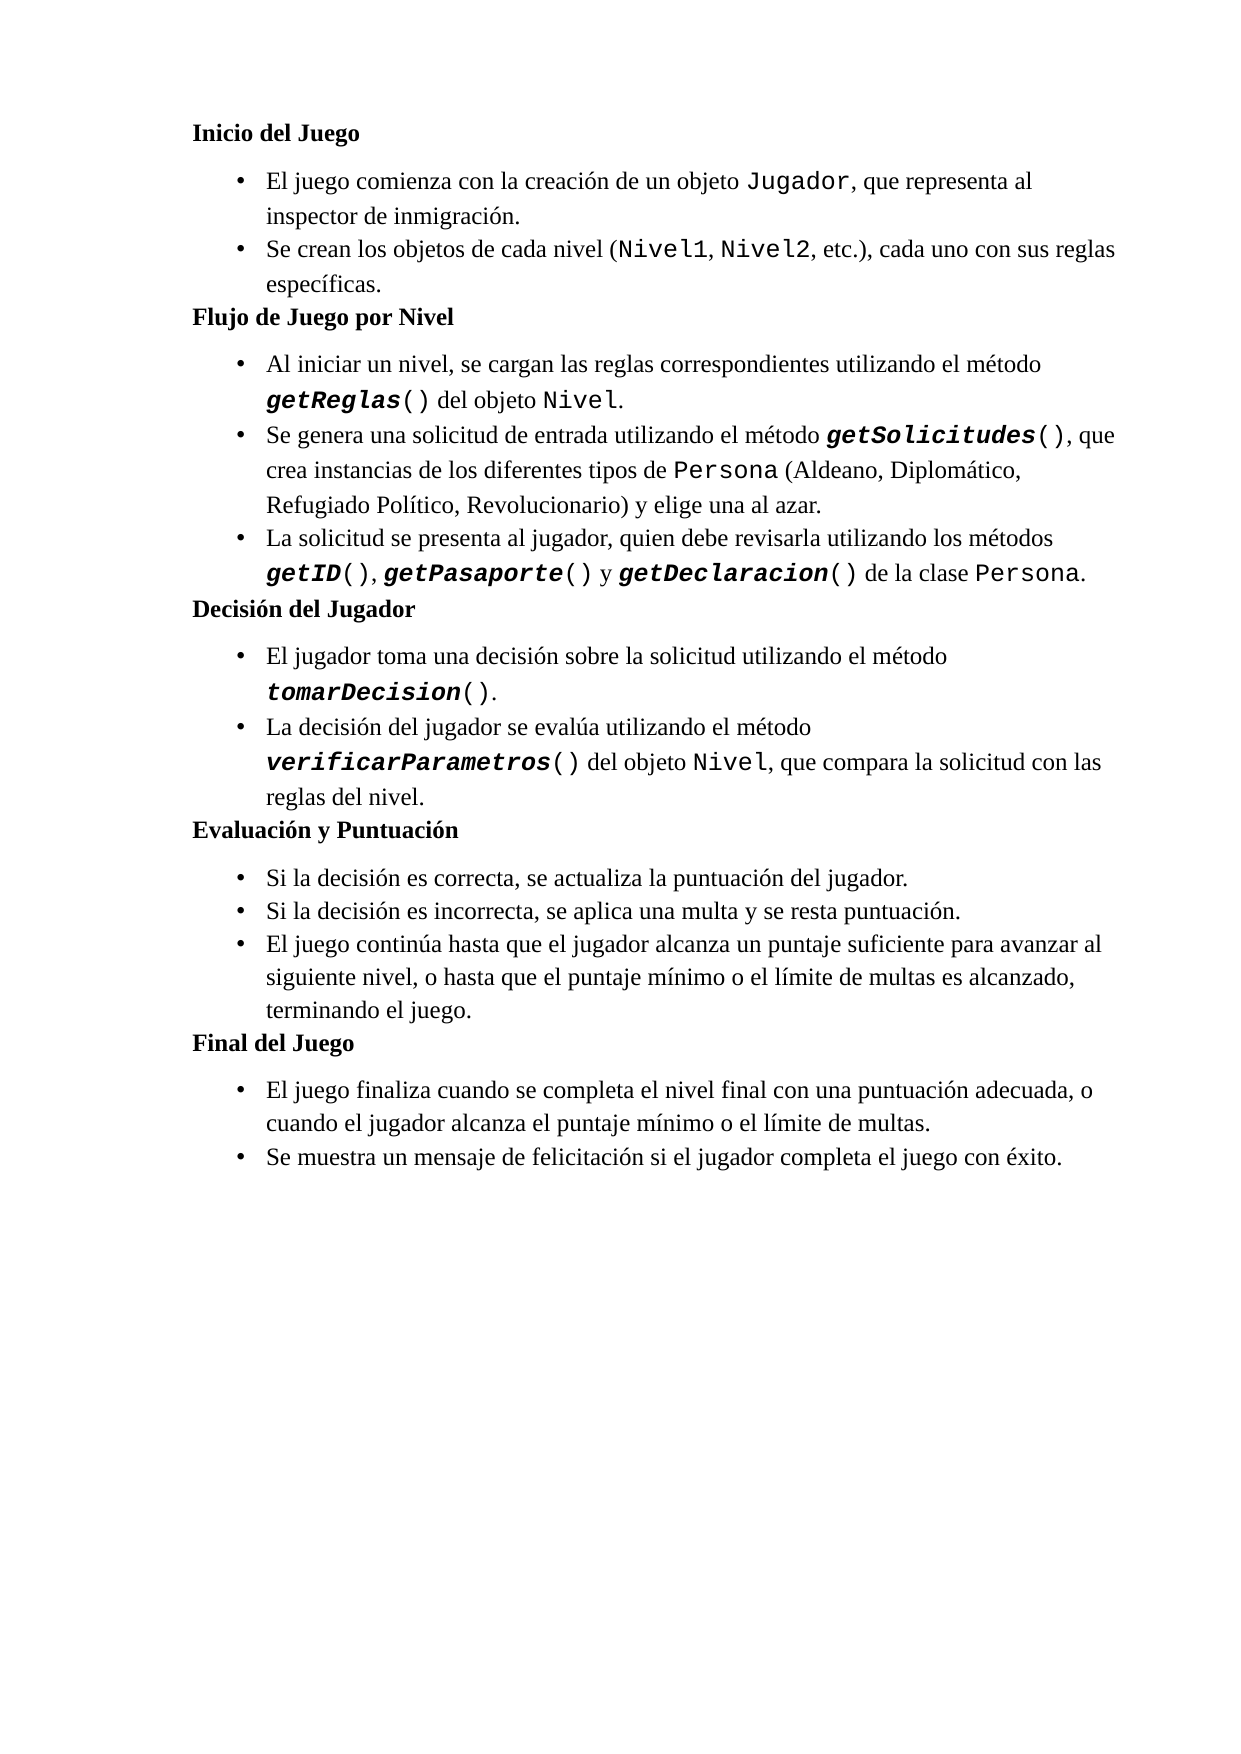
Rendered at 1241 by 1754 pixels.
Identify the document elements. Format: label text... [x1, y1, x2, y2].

list El juego comienza con la creación de un objeto Jugador, que representa al inspector de inmigración. [236, 166, 1122, 229]
list Al iniciar un nivel, se cargan las reglas correspondientes utilizando el método getReglas() del objeto Nivel. [236, 349, 1122, 416]
list Flujo de Juego por Nivel [162, 302, 1122, 331]
list Se genera una solicitud de entrada utilizando el método getSolicitudes(), que crea instancias de los diferentes tipos de Persona (Aldeano, Diplomático, Refugiado Político, Revolucionario) y elige una al azar. [236, 420, 1122, 519]
list El jugador toma una decisión sobre la solicitud utilizando el método tomarDecision(). [236, 641, 1122, 707]
list Decisión del Jugador [162, 594, 1122, 623]
list Se crean los objetos de cada nivel (Nivel1, Nivel2, etc.), cada uno con sus reglas específicas. [236, 234, 1122, 298]
list Se muestra un mensaje de felicitación si el jugador completa el juego con éxito. [236, 1142, 1122, 1170]
list Inicio del Juego [162, 118, 1122, 147]
list Final del Juego [162, 1028, 1122, 1057]
list La decisión del jugador se evalúa utilizando el método verificarParametros() del objeto Nivel, que compara la solicitud con las reglas del nivel. [236, 712, 1122, 811]
list La solicitud se presenta al jugador, quien debe revisarla utilizando los métodos getID(), getPasaporte() y getDeclaracion() de la clase Persona. [236, 523, 1122, 589]
list El juego finaliza cuando se completa el nivel final con una puntuación adecuada, o cuando el jugador alcanza el puntaje mínimo o el límite de multas. [236, 1076, 1122, 1137]
list Evaluación y Puntuación [162, 815, 1122, 844]
list El juego continúa hasta que el jugador alcanza un puntaje suficiente para avanzar al siguiente nivel, o hasta que el puntaje mínimo o el límite de multas es alcanzado, terminando el juego. [236, 929, 1122, 1024]
list Si la decisión es correcta, se actualiza la puntuación del jugador. [236, 863, 1122, 892]
list Si la decisión es incorrecta, se aplica una multa y se resta puntuación. [236, 896, 1122, 924]
